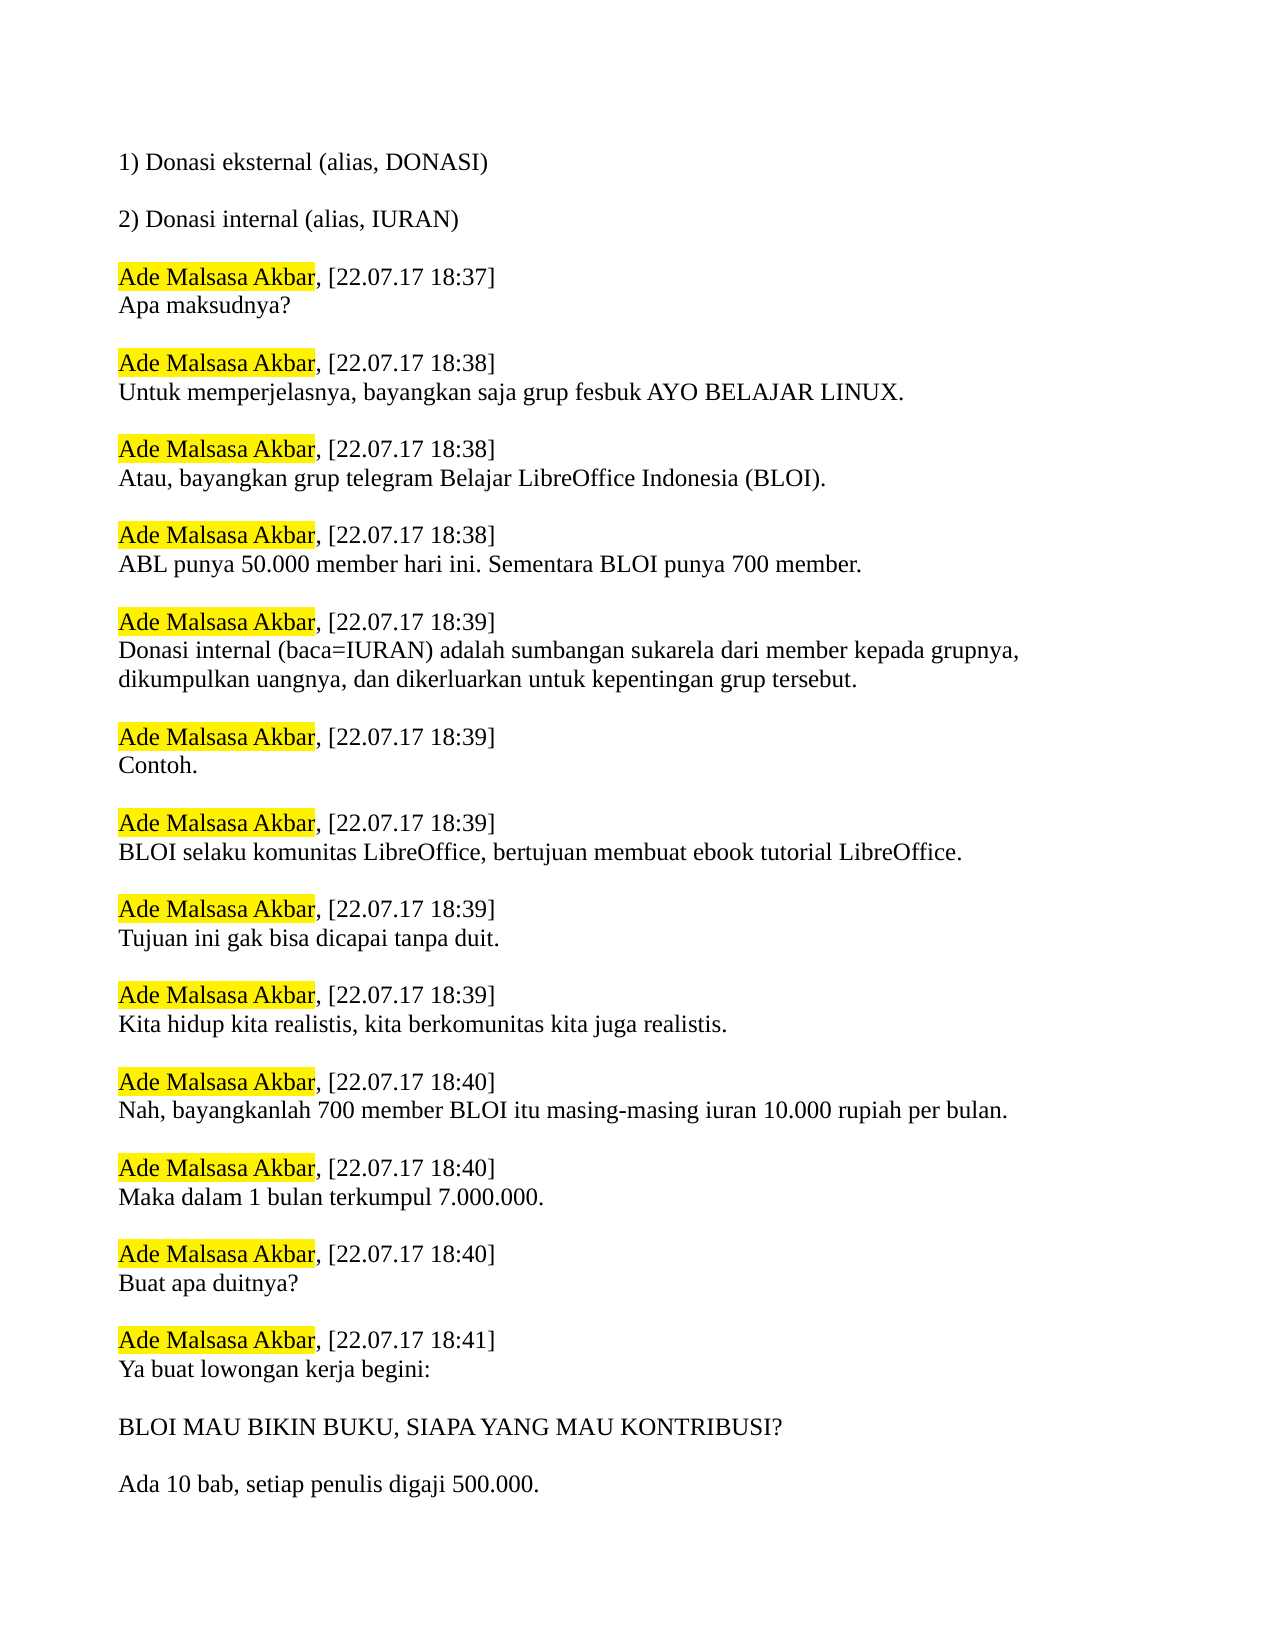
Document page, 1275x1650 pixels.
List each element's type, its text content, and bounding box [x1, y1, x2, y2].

text Ade Malsasa Akbar, [22.07.17 18:37] [118, 262, 1157, 291]
text ABL punya 50.000 member hari ini. Sementara BLOI punya 700 member. [118, 549, 1157, 578]
text BLOI MAU BIKIN BUKU, SIAPA YANG MAU KONTRIBUSI? [118, 1412, 1157, 1441]
text Ade Malsasa Akbar, [22.07.17 18:40] [118, 1153, 1157, 1182]
text BLOI selaku komunitas LibreOffice, bertujuan membuat ebook tutorial LibreOffice. [118, 837, 1157, 866]
text Apa maksudnya? [118, 291, 1157, 319]
text Ade Malsasa Akbar, [22.07.17 18:39] [118, 894, 1157, 923]
text Ade Malsasa Akbar, [22.07.17 18:39] [118, 722, 1157, 751]
text 1) Donasi eksternal (alias, DONASI) [118, 147, 1157, 176]
text Ade Malsasa Akbar, [22.07.17 18:38] [118, 521, 1157, 549]
text Kita hidup kita realistis, kita berkomunitas kita juga realistis. [118, 1009, 1157, 1038]
text Ade Malsasa Akbar, [22.07.17 18:41] [118, 1326, 1157, 1354]
text Buat apa duitnya? [118, 1268, 1157, 1297]
text Untuk memperjelasnya, bayangkan saja grup fesbuk AYO BELAJAR LINUX. [118, 377, 1157, 406]
text Nah, bayangkanlah 700 member BLOI itu masing-masing iuran 10.000 rupiah per bulan. [118, 1096, 1157, 1124]
text Atau, bayangkan grup telegram Belajar LibreOffice Indonesia (BLOI). [118, 463, 1157, 492]
text Ade Malsasa Akbar, [22.07.17 18:39] [118, 607, 1157, 636]
text Ade Malsasa Akbar, [22.07.17 18:39] [118, 981, 1157, 1009]
text Ade Malsasa Akbar, [22.07.17 18:40] [118, 1067, 1157, 1096]
text Ade Malsasa Akbar, [22.07.17 18:39] [118, 808, 1157, 837]
text Ade Malsasa Akbar, [22.07.17 18:40] [118, 1239, 1157, 1268]
text Contoh. [118, 751, 1157, 779]
text Ade Malsasa Akbar, [22.07.17 18:38] [118, 348, 1157, 377]
text Ya buat lowongan kerja begini: [118, 1354, 1157, 1383]
text 2) Donasi internal (alias, IURAN) [118, 204, 1157, 233]
text Donasi internal (baca=IURAN) adalah sumbangan sukarela dari member kepada grupnya, dikumpulkan uangnya, dan dikerluarkan untuk kepentingan grup tersebut. [118, 636, 1157, 693]
text Ade Malsasa Akbar, [22.07.17 18:38] [118, 434, 1157, 463]
text Maka dalam 1 bulan terkumpul 7.000.000. [118, 1182, 1157, 1211]
text Tujuan ini gak bisa dicapai tanpa duit. [118, 923, 1157, 952]
text Ada 10 bab, setiap penulis digaji 500.000. [118, 1469, 1157, 1498]
